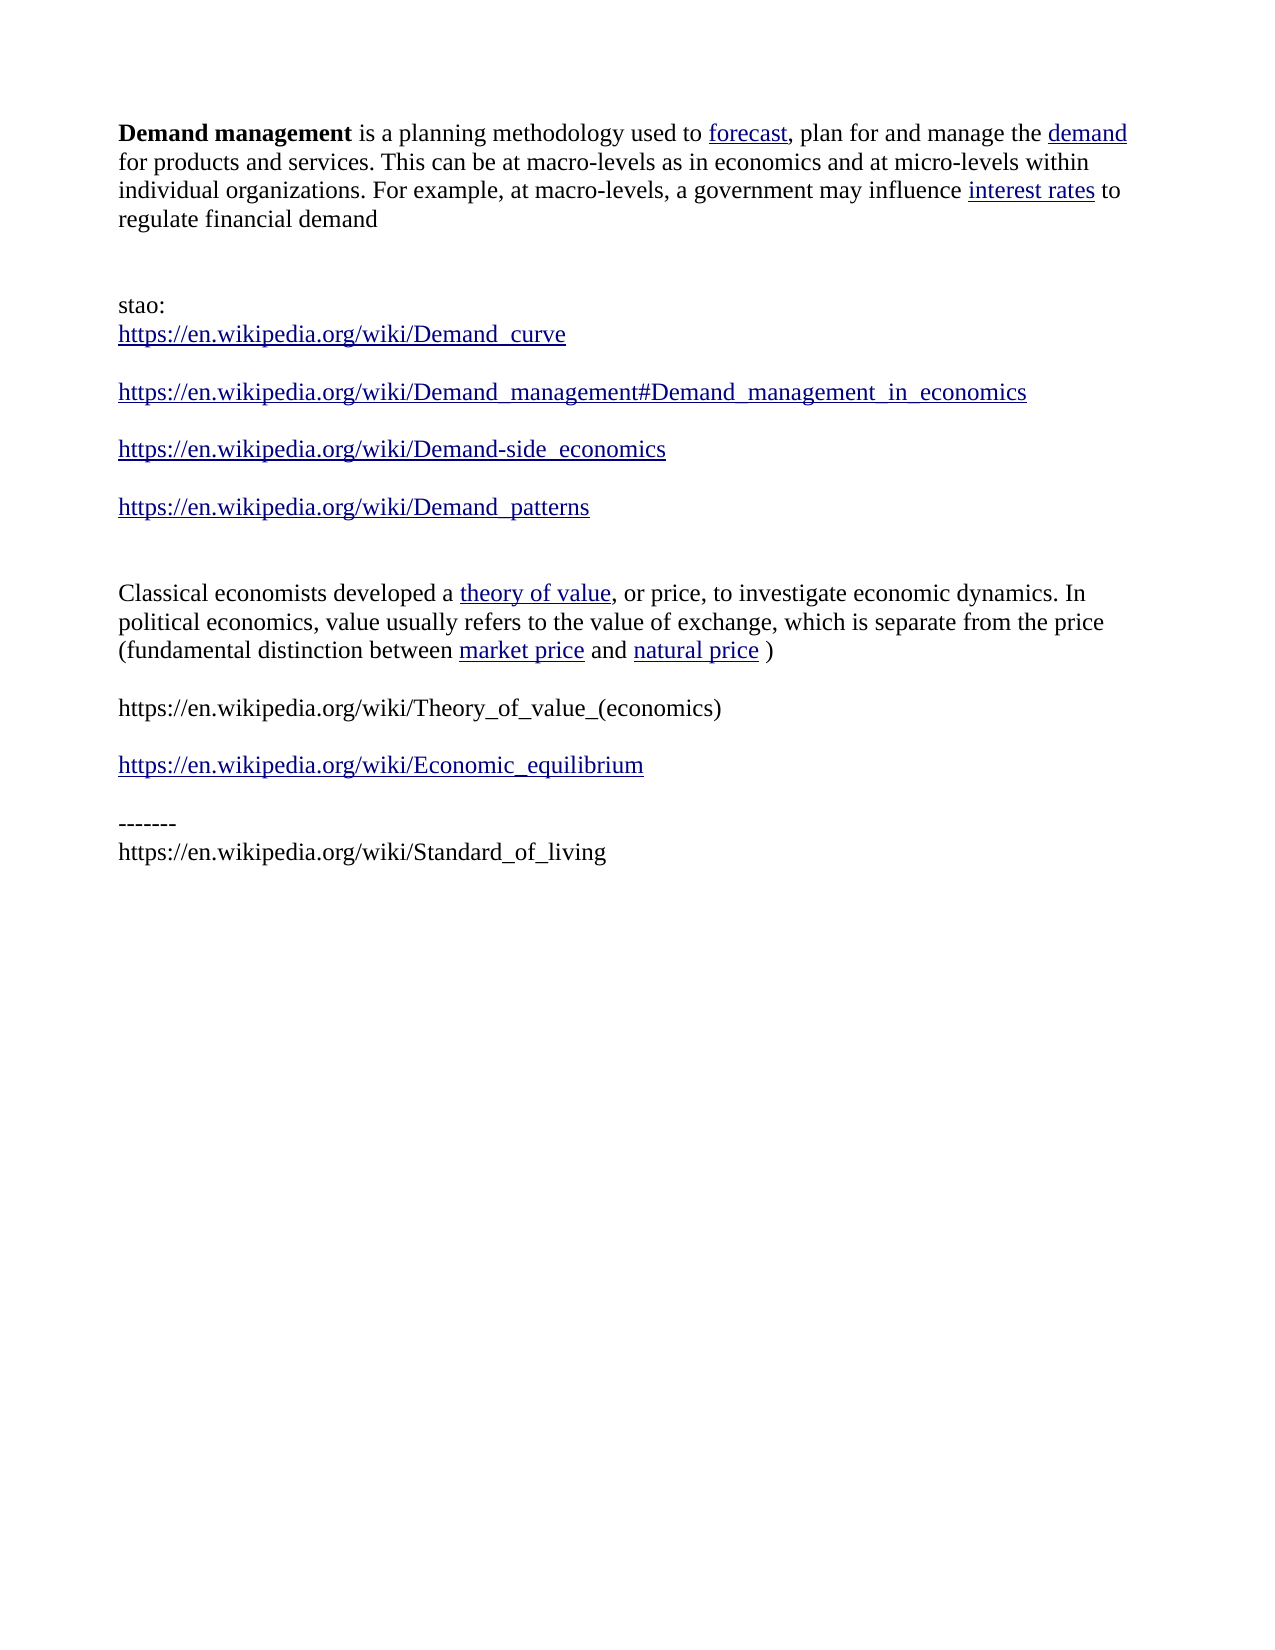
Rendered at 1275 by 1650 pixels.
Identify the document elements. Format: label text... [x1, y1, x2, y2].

text stao: [118, 291, 1157, 319]
text https://en.wikipedia.org/wiki/Demand_management#Demand_management_in_economics [118, 377, 1157, 406]
text https://en.wikipedia.org/wiki/Standard_of_living [118, 837, 1157, 866]
text https://en.wikipedia.org/wiki/Demand_curve [118, 319, 1157, 348]
text https://en.wikipedia.org/wiki/Demand_patterns [118, 492, 1157, 521]
text https://en.wikipedia.org/wiki/Demand-side_economics [118, 434, 1157, 463]
text ------- [118, 808, 1157, 837]
text Demand management is a planning methodology used to forecast, plan for and manage the demand for products and services. This can be at macro-levels as in economics and at micro-levels within individual organizations. For example, at macro-levels, a government may influence interest rates to regulate financial demand [118, 118, 1157, 233]
text https://en.wikipedia.org/wiki/Economic_equilibrium [118, 751, 1157, 779]
text https://en.wikipedia.org/wiki/Theory_of_value_(economics) [118, 693, 1157, 722]
text Classical economists developed a theory of value, or price, to investigate economic dynamics. In political economics, value usually refers to the value of exchange, which is separate from the price (fundamental distinction between market price and natural price ) [118, 578, 1157, 664]
